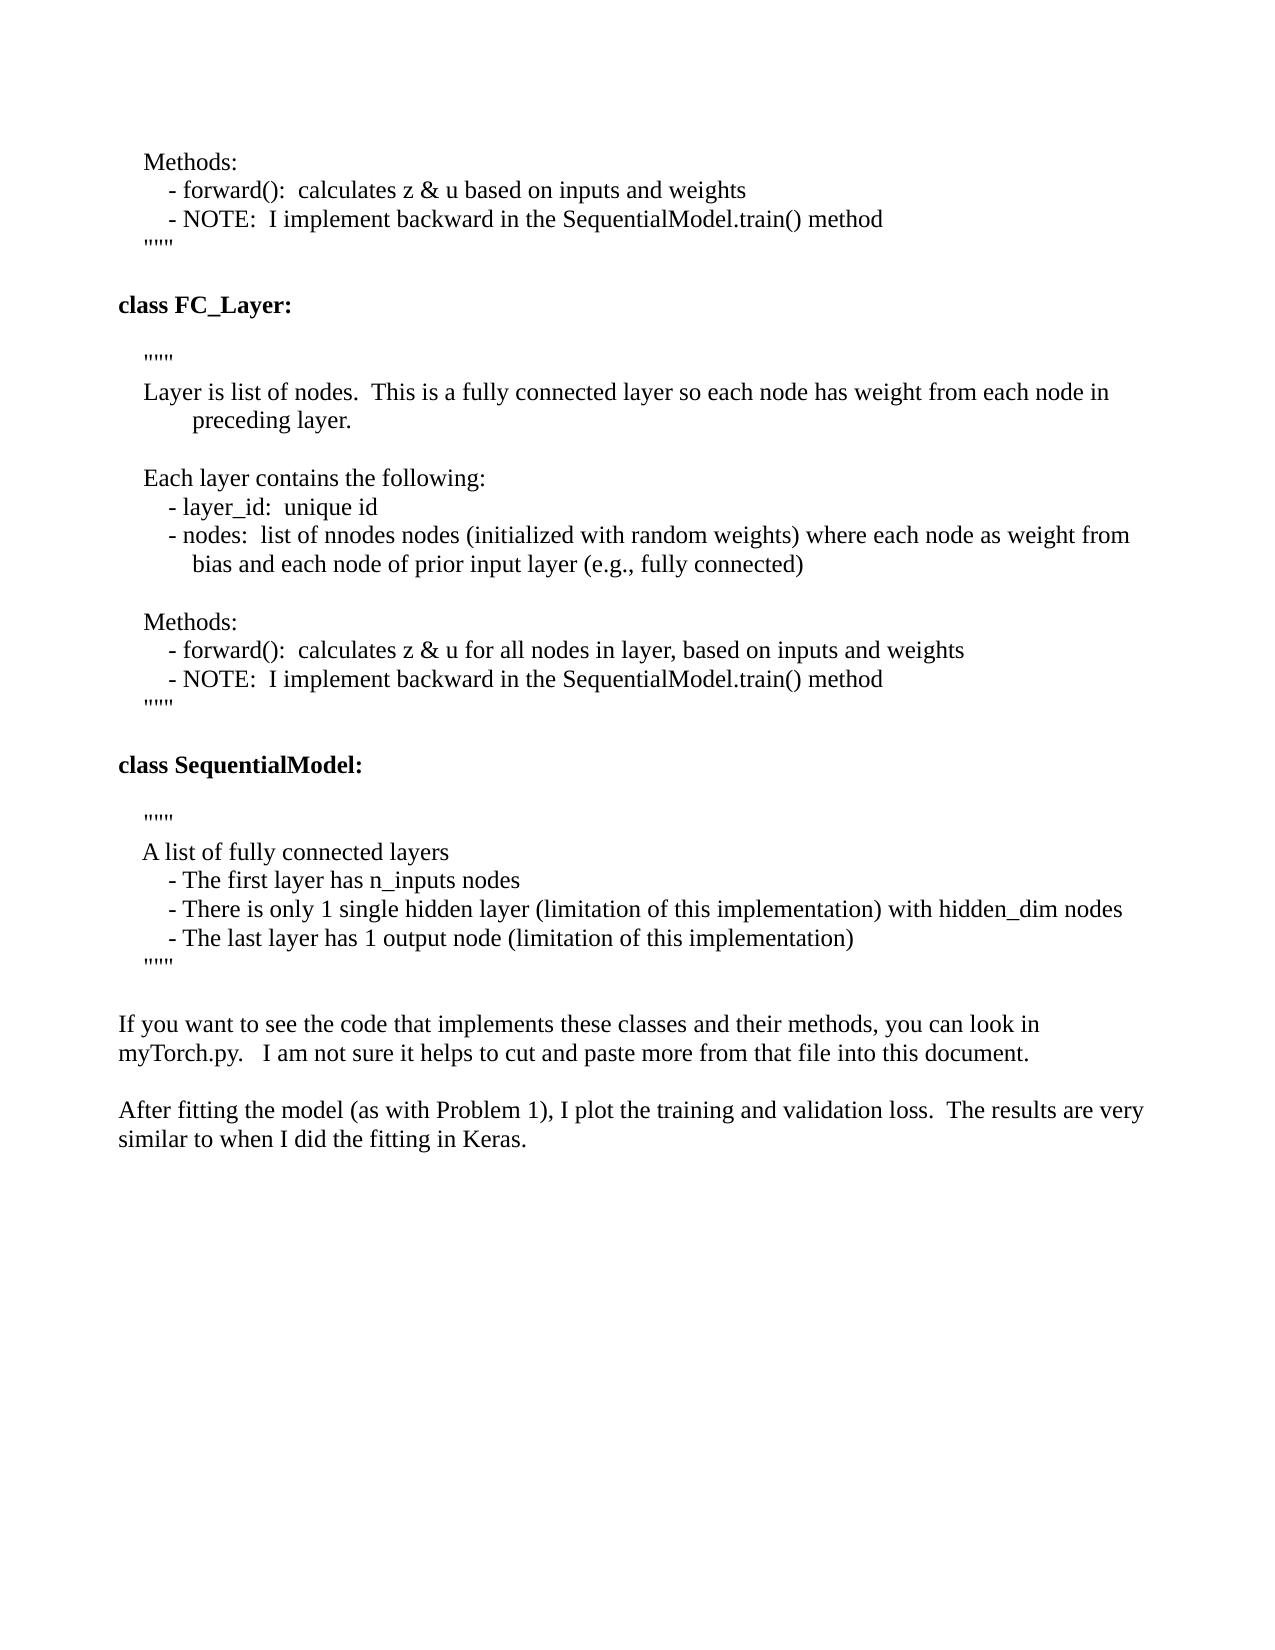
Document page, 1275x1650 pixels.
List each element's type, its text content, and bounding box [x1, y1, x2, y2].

text - There is only 1 single hidden layer (limitation of this implementation) with hidden_dim nodes [118, 894, 1157, 923]
text A list of fully connected layers [118, 837, 1157, 866]
text """ [118, 693, 1157, 722]
text class FC_Layer: [118, 291, 1157, 319]
text - layer_id: unique id [118, 492, 1157, 521]
text """ [118, 952, 1157, 981]
text class SequentialModel: [118, 751, 1157, 779]
text Each layer contains the following: [118, 463, 1157, 492]
text - forward(): calculates z & u for all nodes in layer, based on inputs and weights [118, 636, 1157, 664]
text - The first layer has n_inputs nodes [118, 866, 1157, 894]
text - NOTE: I implement backward in the SequentialModel.train() method [118, 204, 1157, 233]
text - forward(): calculates z & u based on inputs and weights [118, 176, 1157, 204]
text """ [118, 808, 1157, 837]
text Layer is list of nodes. This is a fully connected layer so each node has weight from each node in preceding layer. [118, 377, 1157, 434]
text If you want to see the code that implements these classes and their methods, you can look in myTorch.py. I am not sure it helps to cut and paste more from that file into this document. [118, 1009, 1157, 1067]
text - nodes: list of nnodes nodes (initialized with random weights) where each node as weight from bias and each node of prior input layer (e.g., fully connected) [118, 521, 1157, 578]
text - The last layer has 1 output node (limitation of this implementation) [118, 923, 1157, 952]
text """ [118, 348, 1157, 377]
text """ [118, 233, 1157, 262]
text - NOTE: I implement backward in the SequentialModel.train() method [118, 664, 1157, 693]
text Methods: [118, 607, 1157, 636]
text After fitting the model (as with Problem 1), I plot the training and validation loss. The results are very similar to when I did the fitting in Keras. [118, 1096, 1157, 1153]
text Methods: [118, 147, 1157, 176]
